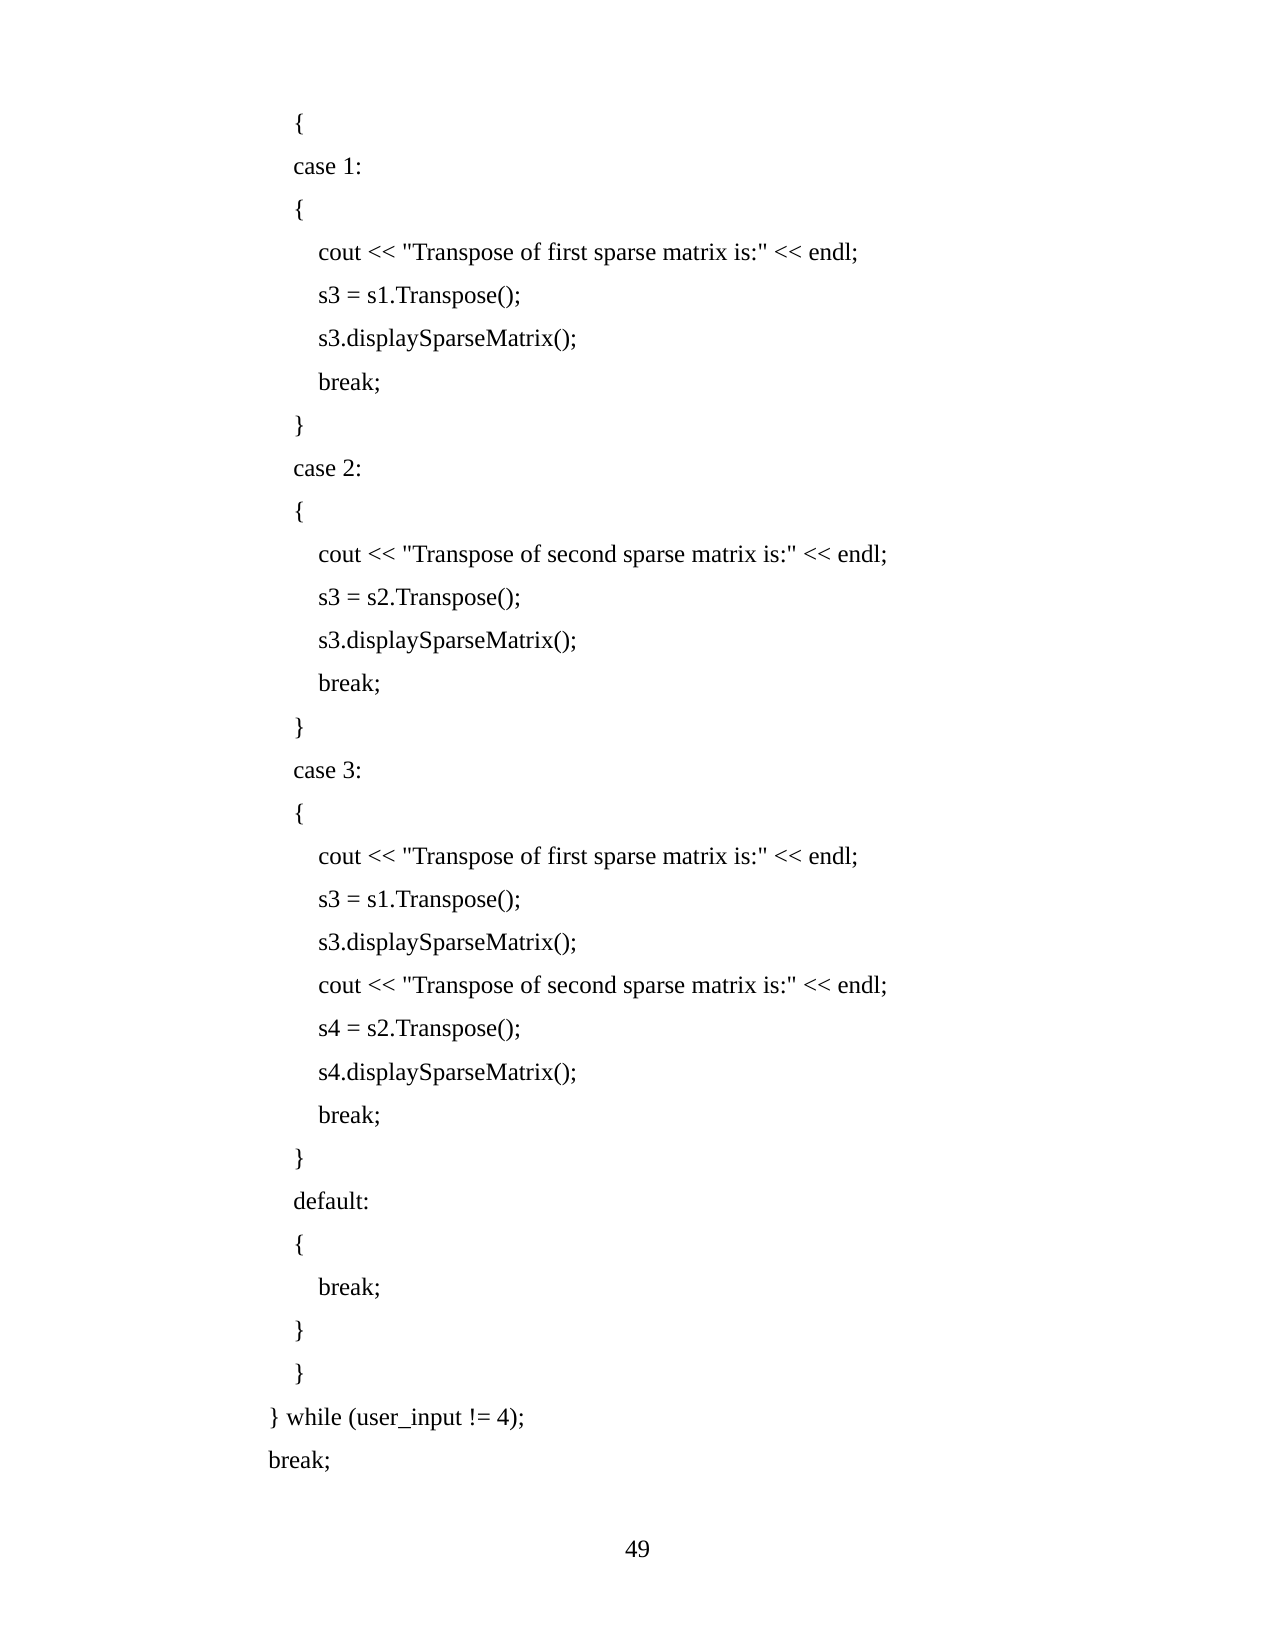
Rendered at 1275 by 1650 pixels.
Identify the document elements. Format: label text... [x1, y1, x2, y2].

text cout << "Transpose of first sparse matrix is:" << endl; [118, 237, 1157, 266]
text { [118, 1229, 1157, 1258]
text s4.displaySparseMatrix(); [118, 1057, 1157, 1085]
text case 1: [118, 151, 1157, 180]
text s3.displaySparseMatrix(); [118, 323, 1157, 352]
text cout << "Transpose of second sparse matrix is:" << endl; [118, 539, 1157, 568]
text break; [118, 367, 1157, 395]
text { [118, 798, 1157, 827]
text default: [118, 1186, 1157, 1215]
text case 3: [118, 755, 1157, 783]
text break; [118, 1272, 1157, 1301]
text break; [118, 668, 1157, 697]
text break; [118, 1100, 1157, 1128]
text s3.displaySparseMatrix(); [118, 927, 1157, 956]
text s3 = s2.Transpose(); [118, 582, 1157, 611]
text } [118, 410, 1157, 438]
text case 2: [118, 453, 1157, 482]
text cout << "Transpose of second sparse matrix is:" << endl; [118, 970, 1157, 999]
text } [118, 1315, 1157, 1344]
text } [118, 712, 1157, 740]
text { [118, 108, 1157, 137]
text } [118, 1143, 1157, 1172]
text } while (user_input != 4); [118, 1402, 1157, 1430]
text { [118, 496, 1157, 525]
text cout << "Transpose of first sparse matrix is:" << endl; [118, 841, 1157, 870]
text s3 = s1.Transpose(); [118, 884, 1157, 913]
text s4 = s2.Transpose(); [118, 1013, 1157, 1042]
text s3 = s1.Transpose(); [118, 280, 1157, 309]
text } [118, 1358, 1157, 1387]
text break; [118, 1445, 1157, 1473]
text { [118, 194, 1157, 223]
text s3.displaySparseMatrix(); [118, 625, 1157, 654]
